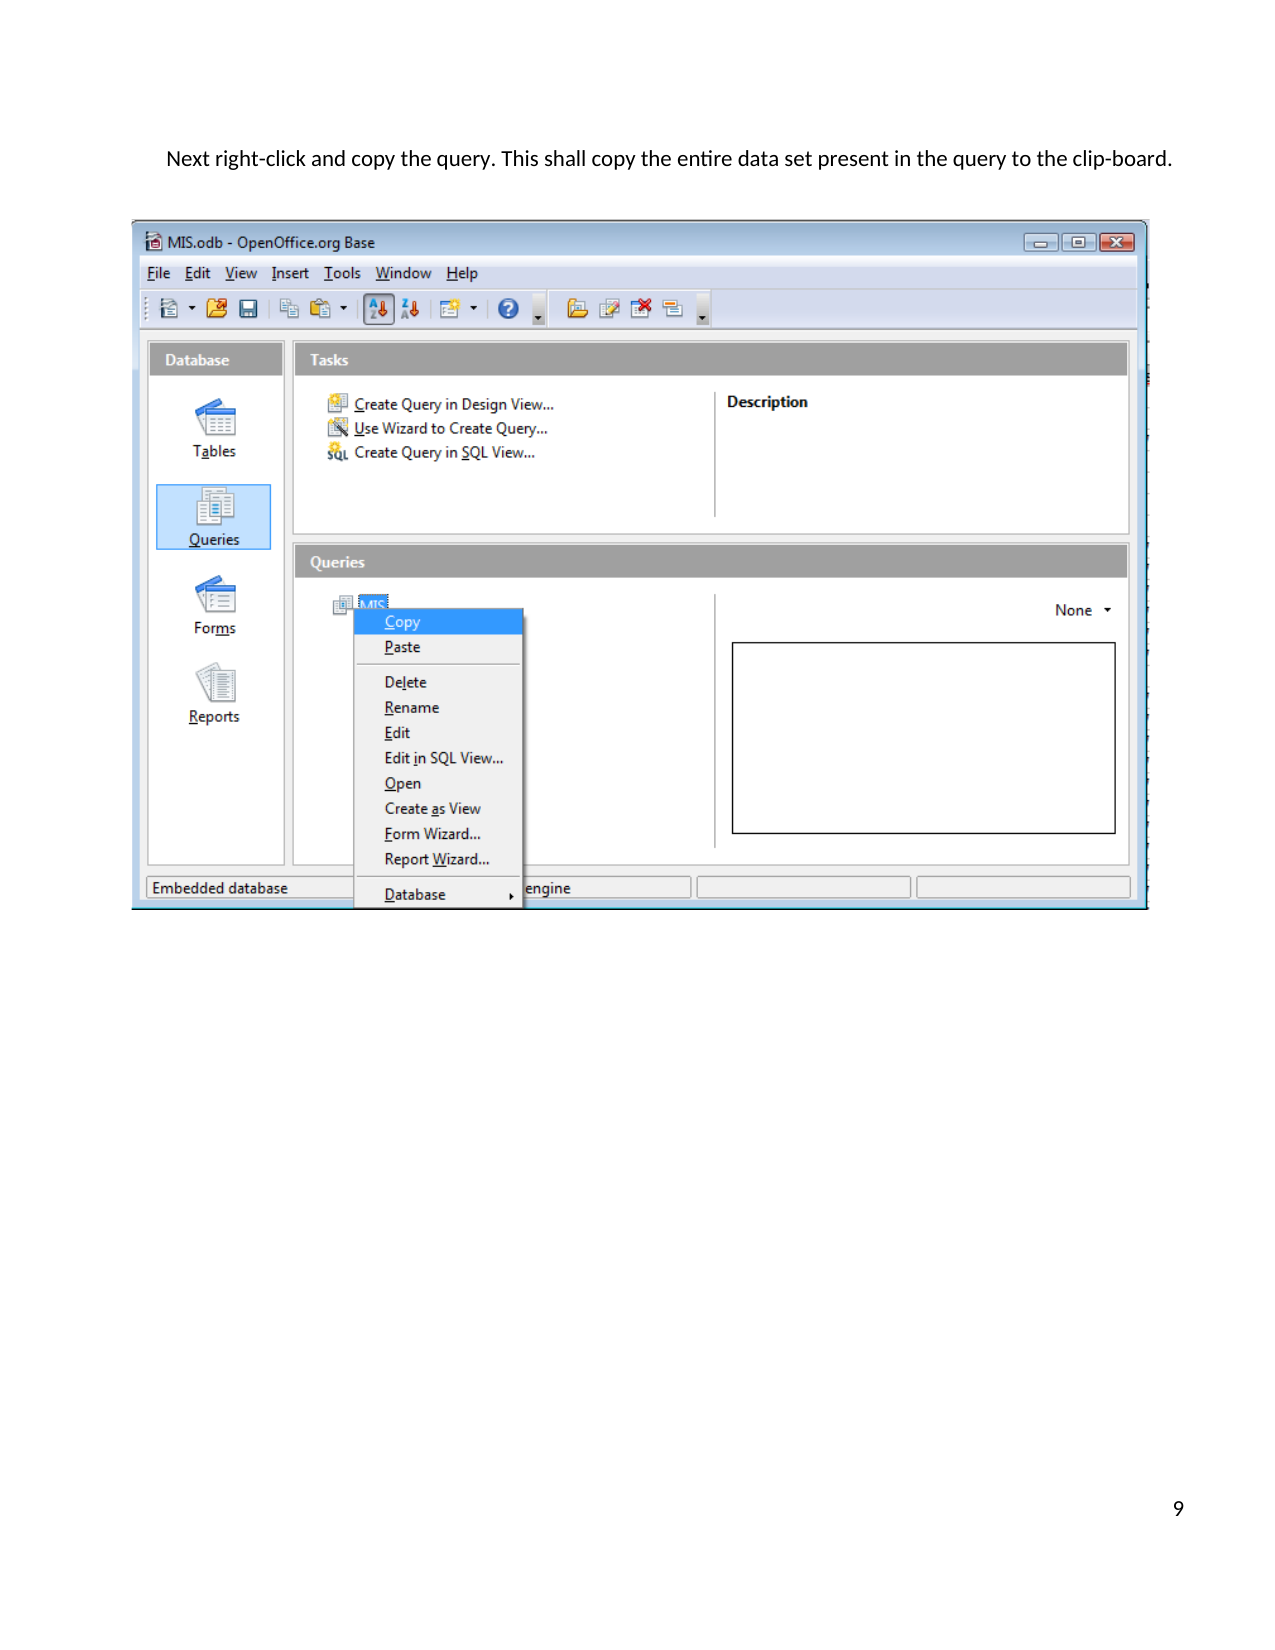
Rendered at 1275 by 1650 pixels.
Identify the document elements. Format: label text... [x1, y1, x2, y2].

text Next right-click and copy the query. This shall copy the entire data set present in the query to the clip-board. [166, 144, 1184, 172]
picture [131, 219, 1150, 910]
